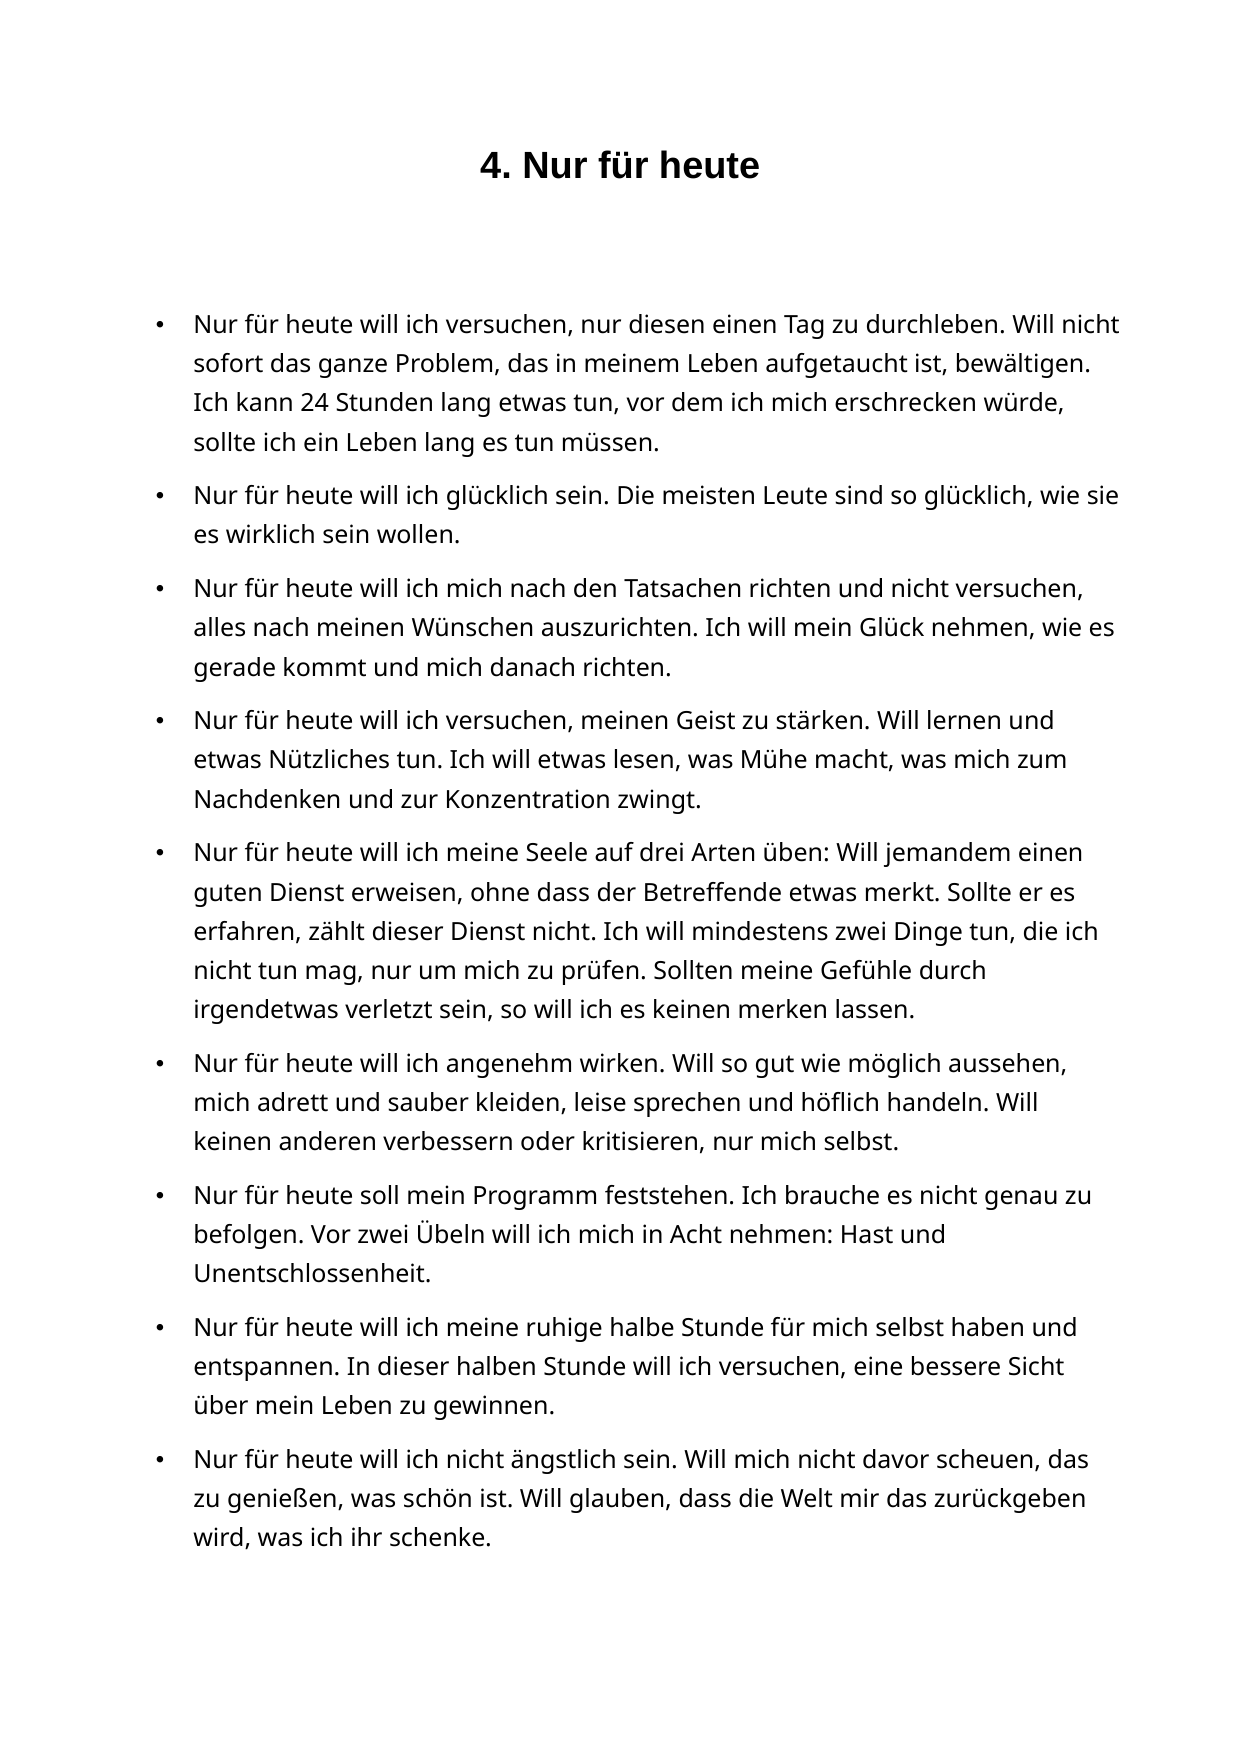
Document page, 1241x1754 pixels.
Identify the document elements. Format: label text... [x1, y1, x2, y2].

list Nur für heute will ich nicht ängstlich sein. Will mich nicht davor scheuen, das zu genießen, was schön ist. Will glauben, dass die Welt mir das zurückgeben wird, was ich ihr schenke. [156, 1442, 1122, 1554]
list Nur für heute will ich mich nach den Tatsachen richten und nicht versuchen, alles nach meinen Wünschen auszurichten. Ich will mein Glück nehmen, wie es gerade kommt und mich danach richten. [156, 571, 1122, 683]
list Nur für heute will ich versuchen, meinen Geist zu stärken. Will lernen und etwas Nützliches tun. Ich will etwas lesen, was Mühe macht, was mich zum Nachdenken und zur Konzentration zwingt. [156, 703, 1122, 815]
list Nur für heute will ich glücklich sein. Die meisten Leute sind so glücklich, wie sie es wirklich sein wollen. [156, 478, 1122, 551]
list Nur für heute will ich versuchen, nur diesen einen Tag zu durchleben. Will nicht sofort das ganze Problem, das in meinem Leben aufgetaucht ist, bewältigen. Ich kann 24 Stunden lang etwas tun, vor dem ich mich erschrecken würde, sollte ich ein Leben lang es tun müssen. [156, 307, 1122, 458]
subtitle 4. Nur für heute [118, 143, 1122, 187]
list Nur für heute will ich angenehm wirken. Will so gut wie möglich aussehen, mich adrett und sauber kleiden, leise sprechen und höflich handeln. Will keinen anderen verbessern oder kritisieren, nur mich selbst. [156, 1046, 1122, 1158]
list Nur für heute soll mein Programm feststehen. Ich brauche es nicht genau zu befolgen. Vor zwei Übeln will ich mich in Acht nehmen: Hast und Unentschlossenheit. [156, 1178, 1122, 1290]
list Nur für heute will ich meine Seele auf drei Arten üben: Will jemandem einen guten Dienst erweisen, ohne dass der Betreffende etwas merkt. Sollte er es erfahren, zählt dieser Dienst nicht. Ich will mindestens zwei Dinge tun, die ich nicht tun mag, nur um mich zu prüfen. Sollten meine Gefühle durch irgendetwas verletzt sein, so will ich es keinen merken lassen. [156, 835, 1122, 1026]
list Nur für heute will ich meine ruhige halbe Stunde für mich selbst haben und entspannen. In dieser halben Stunde will ich versuchen, eine bessere Sicht über mein Leben zu gewinnen. [156, 1310, 1122, 1422]
